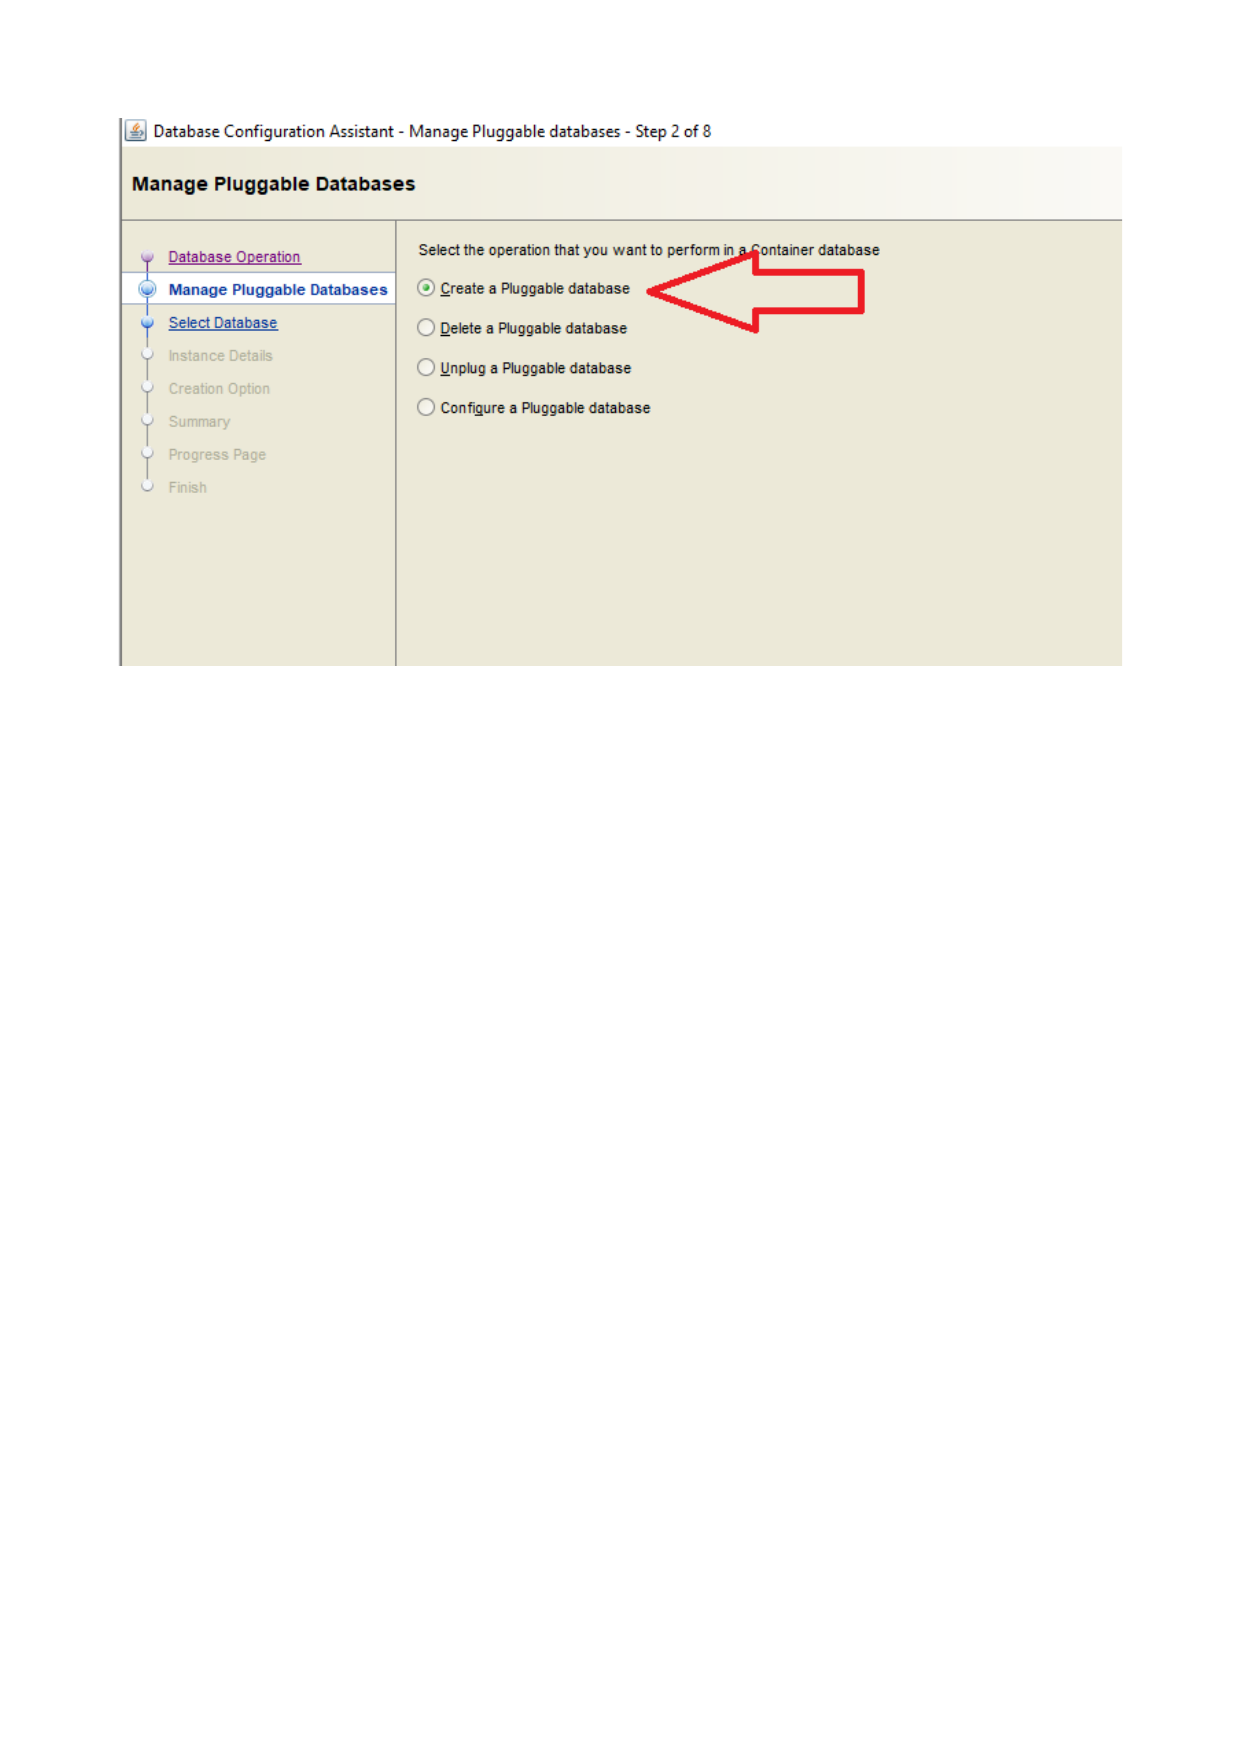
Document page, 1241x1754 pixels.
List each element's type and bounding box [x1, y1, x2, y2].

picture [118, 118, 1123, 666]
